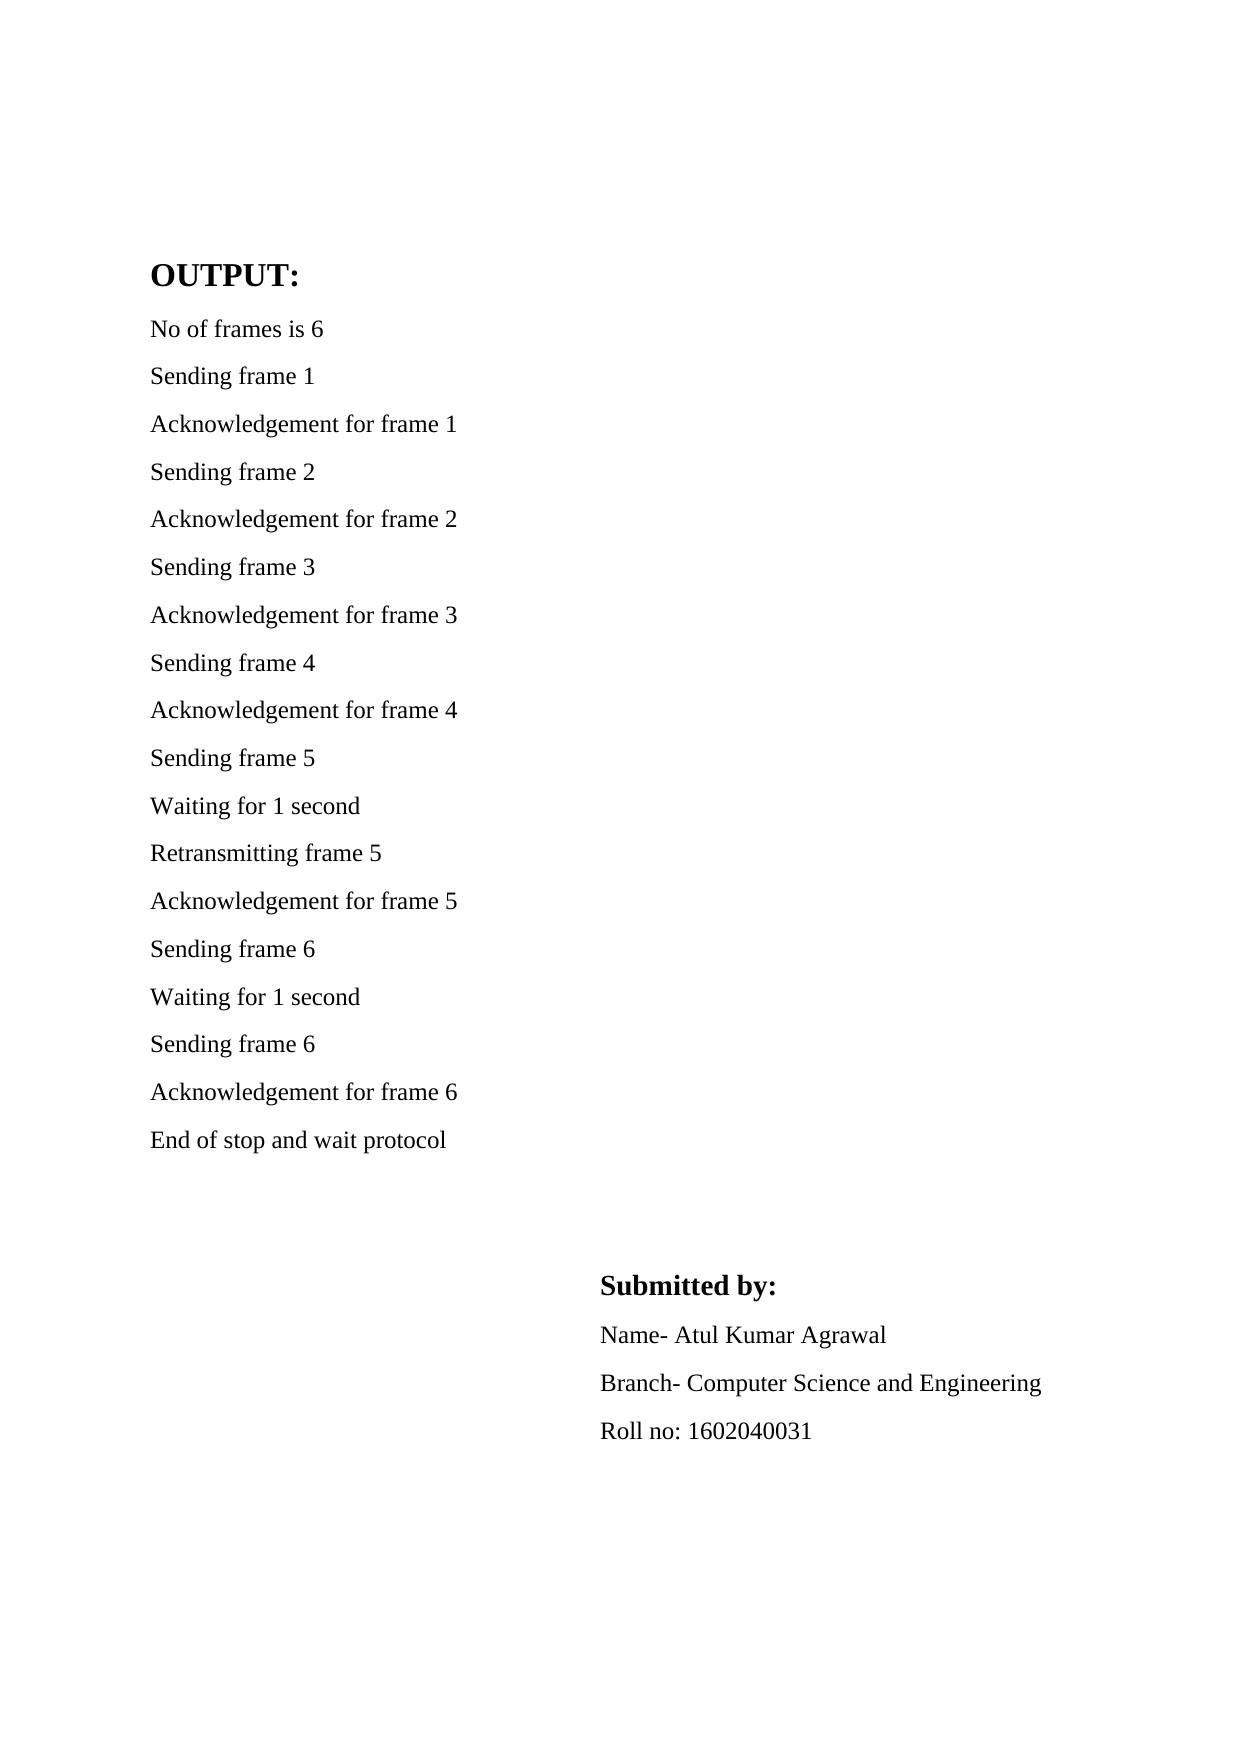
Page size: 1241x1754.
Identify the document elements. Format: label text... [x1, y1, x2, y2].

text Waiting for 1 second [150, 791, 1090, 819]
text OUTPUT: [150, 256, 1090, 294]
text Sending frame 6 [150, 1029, 1090, 1058]
text Acknowledgement for frame 3 [150, 600, 1090, 629]
text Roll no: 1602040031 [150, 1416, 1090, 1445]
text Acknowledgement for frame 4 [150, 695, 1090, 724]
text Sending frame 1 [150, 361, 1090, 390]
text Waiting for 1 second [150, 982, 1090, 1010]
text Branch- Computer Science and Engineering [150, 1368, 1090, 1397]
text Acknowledgement for frame 6 [150, 1077, 1090, 1106]
text Name- Atul Kumar Agrawal [150, 1321, 1090, 1349]
text Sending frame 2 [150, 457, 1090, 486]
text No of frames is 6 [150, 314, 1090, 342]
text Acknowledgement for frame 5 [150, 886, 1090, 915]
text Retransmitting frame 5 [150, 838, 1090, 867]
text Sending frame 4 [150, 648, 1090, 676]
text Acknowledgement for frame 1 [150, 409, 1090, 438]
text Acknowledgement for frame 2 [150, 504, 1090, 533]
text Submitted by: [150, 1268, 1090, 1301]
text End of stop and wait protocol [150, 1125, 1090, 1153]
text Sending frame 6 [150, 934, 1090, 963]
text Sending frame 5 [150, 743, 1090, 772]
text Sending frame 3 [150, 552, 1090, 581]
